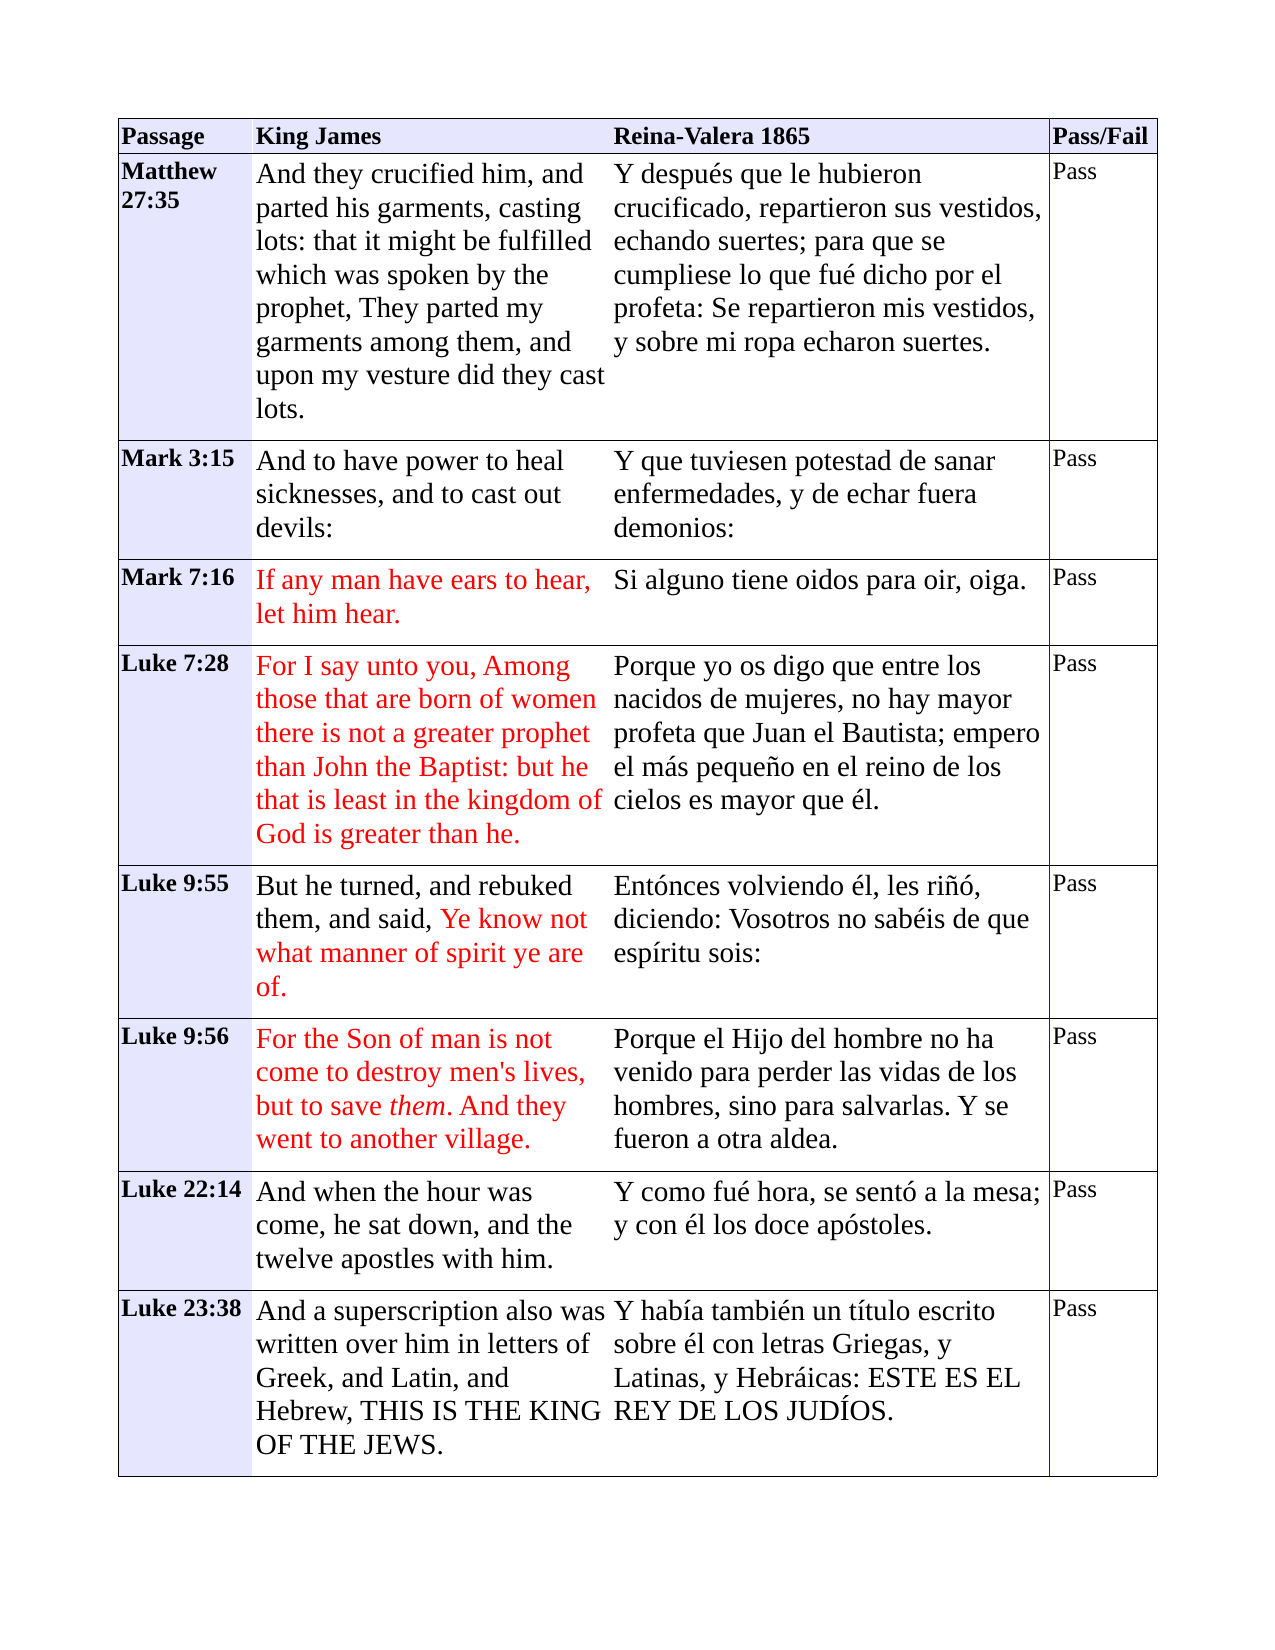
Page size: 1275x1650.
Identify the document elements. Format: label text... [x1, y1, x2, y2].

table_cell If any man have ears to hear, let him hear. [253, 560, 610, 645]
table_cell Luke 9:56 [119, 1019, 252, 1171]
table_cell Entónces volviendo él, les riñó, diciendo: Vosotros no sabéis de que espíritu sois: [610, 866, 1049, 1018]
table_cell Porque el Hijo del hombre no ha venido para perder las vidas de los hombres, sino para salvarlas. Y se fueron a otra aldea. [610, 1019, 1049, 1171]
table_cell For I say unto you, Among those that are born of women there is not a greater prophet than John the Baptist: but he that is least in the kingdom of God is greater than he. [253, 646, 610, 865]
table_header Pass/Fail [1050, 119, 1157, 153]
table_header Passage [119, 119, 252, 153]
table_cell Mark 7:16 [119, 560, 252, 645]
table_cell But he turned, and rebuked them, and said, Ye know not what manner of spirit ye are of. [253, 866, 610, 1018]
table_cell And they crucified him, and parted his garments, casting lots: that it might be fulfilled which was spoken by the prophet, They parted my garments among them, and upon my vesture did they cast lots. [253, 154, 610, 440]
table_cell Pass [1050, 441, 1157, 559]
table_cell Matthew 27:35 [119, 154, 252, 440]
table_cell And a superscription also was written over him in letters of Greek, and Latin, and Hebrew, THIS IS THE KING OF THE JEWS. [253, 1291, 610, 1476]
table_cell Y como fué hora, se sentó a la mesa; y con él los doce apóstoles. [610, 1172, 1049, 1290]
table_header Reina-Valera 1865 [610, 119, 1049, 153]
table_cell Pass [1050, 560, 1157, 645]
table_cell Mark 3:15 [119, 441, 252, 559]
table_cell Si alguno tiene oidos para oir, oiga. [610, 560, 1049, 645]
table_cell And to have power to heal sicknesses, and to cast out devils: [253, 441, 610, 559]
table_cell Luke 23:38 [119, 1291, 252, 1476]
table_cell Y que tuviesen potestad de sanar enfermedades, y de echar fuera demonios: [610, 441, 1049, 559]
table_cell Pass [1050, 646, 1157, 865]
table_cell Luke 22:14 [119, 1172, 252, 1290]
table_header King James [253, 119, 610, 153]
table_cell Pass [1050, 1019, 1157, 1171]
table_cell Pass [1050, 1172, 1157, 1290]
table_cell Y había también un título escrito sobre él con letras Griegas, y Latinas, y Hebráicas: ESTE ES EL REY DE LOS JUDÍOS. [610, 1291, 1049, 1476]
table_cell Pass [1050, 154, 1157, 440]
table_cell For the Son of man is not come to destroy men's lives, but to save them. And they went to another village. [253, 1019, 610, 1171]
table_cell Pass [1050, 866, 1157, 1018]
table_cell And when the hour was come, he sat down, and the twelve apostles with him. [253, 1172, 610, 1290]
table_cell Luke 7:28 [119, 646, 252, 865]
table_cell Pass [1050, 1291, 1157, 1476]
table_cell Y después que le hubieron crucificado, repartieron sus vestidos, echando suertes; para que se cumpliese lo que fué dicho por el profeta: Se repartieron mis vestidos, y sobre mi ropa echaron suertes. [610, 154, 1049, 440]
table_cell Luke 9:55 [119, 866, 252, 1018]
table_cell Porque yo os digo que entre los nacidos de mujeres, no hay mayor profeta que Juan el Bautista; empero el más pequeño en el reino de los cielos es mayor que él. [610, 646, 1049, 865]
